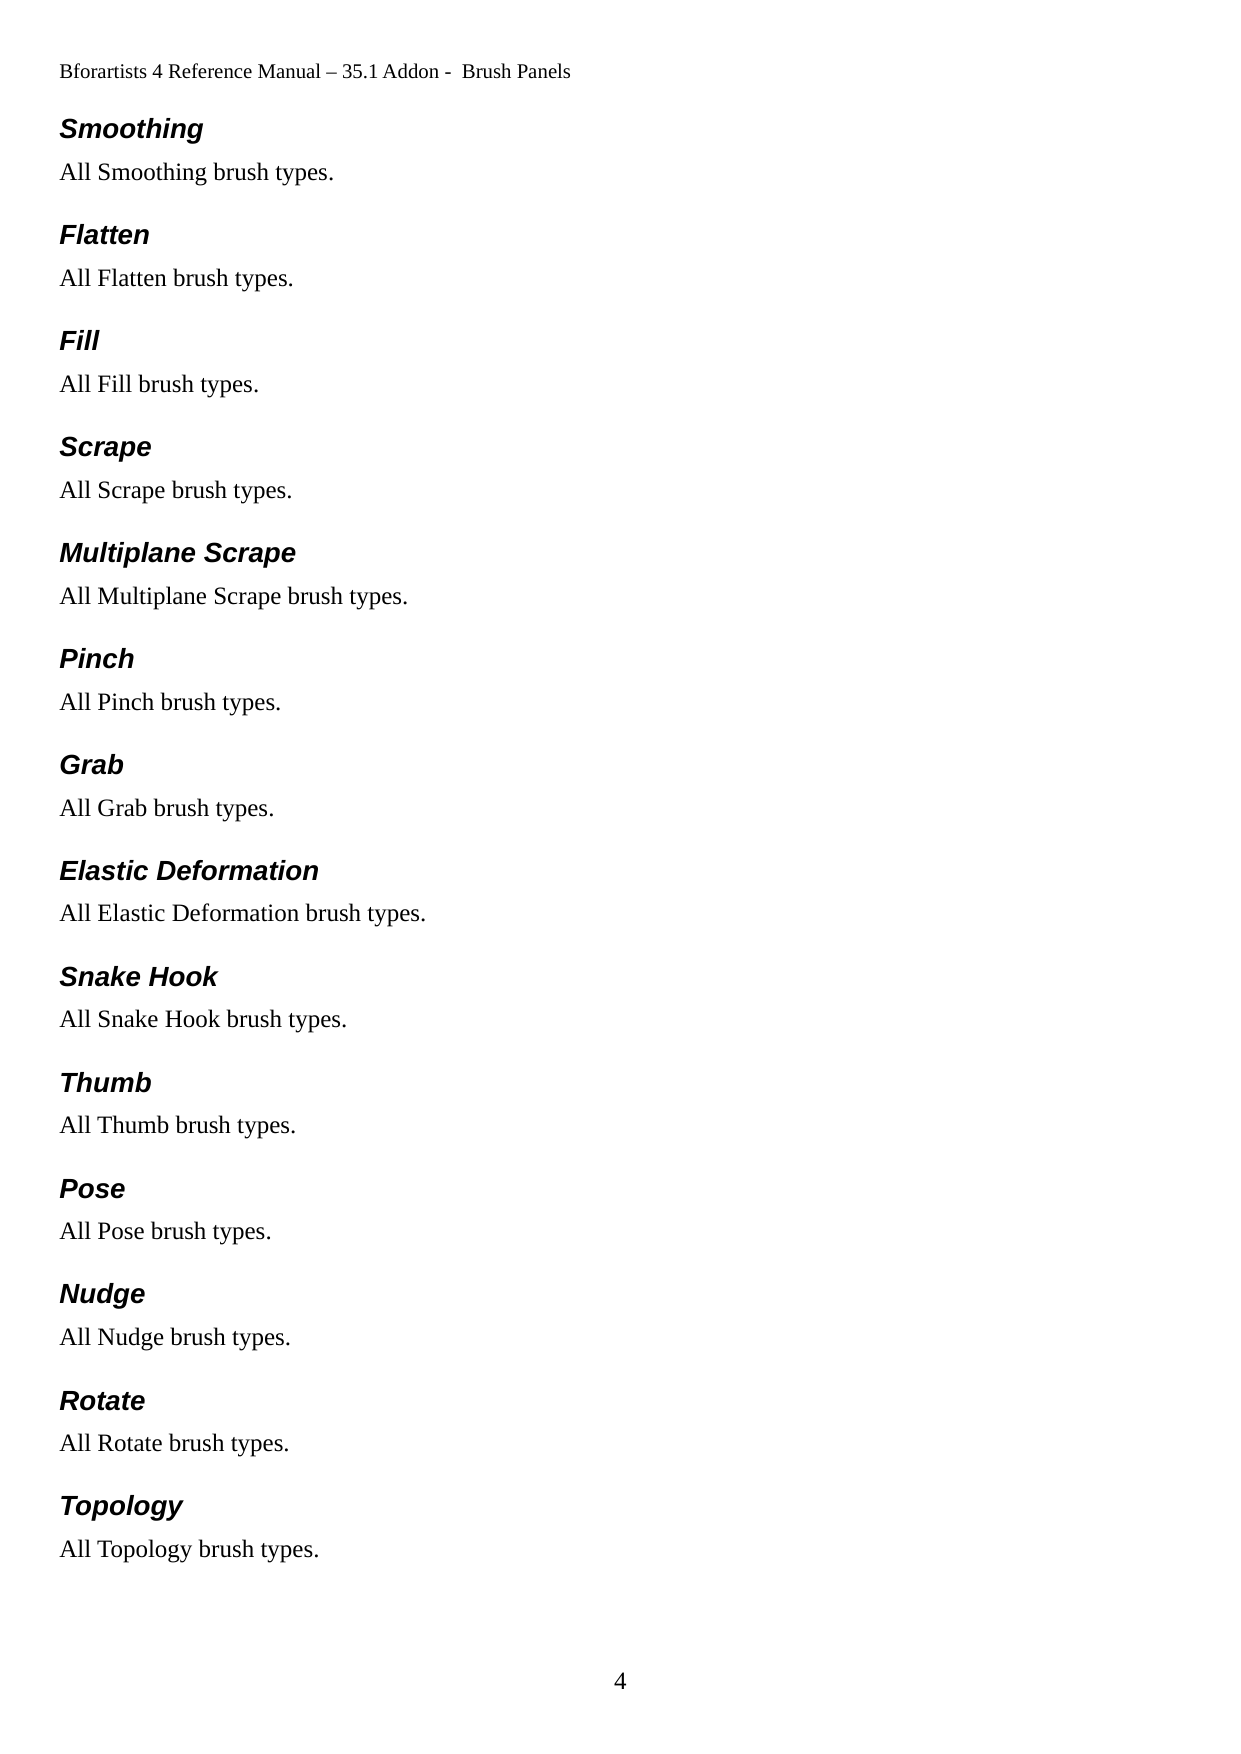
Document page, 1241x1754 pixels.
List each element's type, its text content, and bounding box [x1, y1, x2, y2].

text All Elastic Deformation brush types. [59, 898, 1181, 927]
subtitle Nudge [59, 1278, 1181, 1310]
text All Pose brush types. [59, 1216, 1181, 1245]
subtitle Pose [59, 1172, 1181, 1204]
subtitle Topology [59, 1490, 1181, 1522]
subtitle Grab [59, 748, 1181, 780]
text All Topology brush types. [59, 1534, 1181, 1563]
subtitle Rotate [59, 1384, 1181, 1416]
subtitle Snake Hook [59, 960, 1181, 992]
text All Fill brush types. [59, 369, 1181, 398]
subtitle Elastic Deformation [59, 854, 1181, 886]
text All Rotate brush types. [59, 1428, 1181, 1457]
text All Grab brush types. [59, 793, 1181, 821]
text All Flatten brush types. [59, 263, 1181, 292]
subtitle Smoothing [59, 113, 1181, 144]
text All Thumb brush types. [59, 1110, 1181, 1139]
text All Pinch brush types. [59, 687, 1181, 715]
text All Nudge brush types. [59, 1322, 1181, 1351]
text All Multiplane Scrape brush types. [59, 581, 1181, 609]
subtitle Pinch [59, 642, 1181, 674]
subtitle Multiplane Scrape [59, 536, 1181, 568]
text All Scrape brush types. [59, 475, 1181, 503]
text All Smoothing brush types. [59, 157, 1181, 186]
subtitle Flatten [59, 218, 1181, 250]
subtitle Thumb [59, 1066, 1181, 1098]
text All Snake Hook brush types. [59, 1004, 1181, 1033]
subtitle Scrape [59, 430, 1181, 462]
subtitle Fill [59, 324, 1181, 356]
